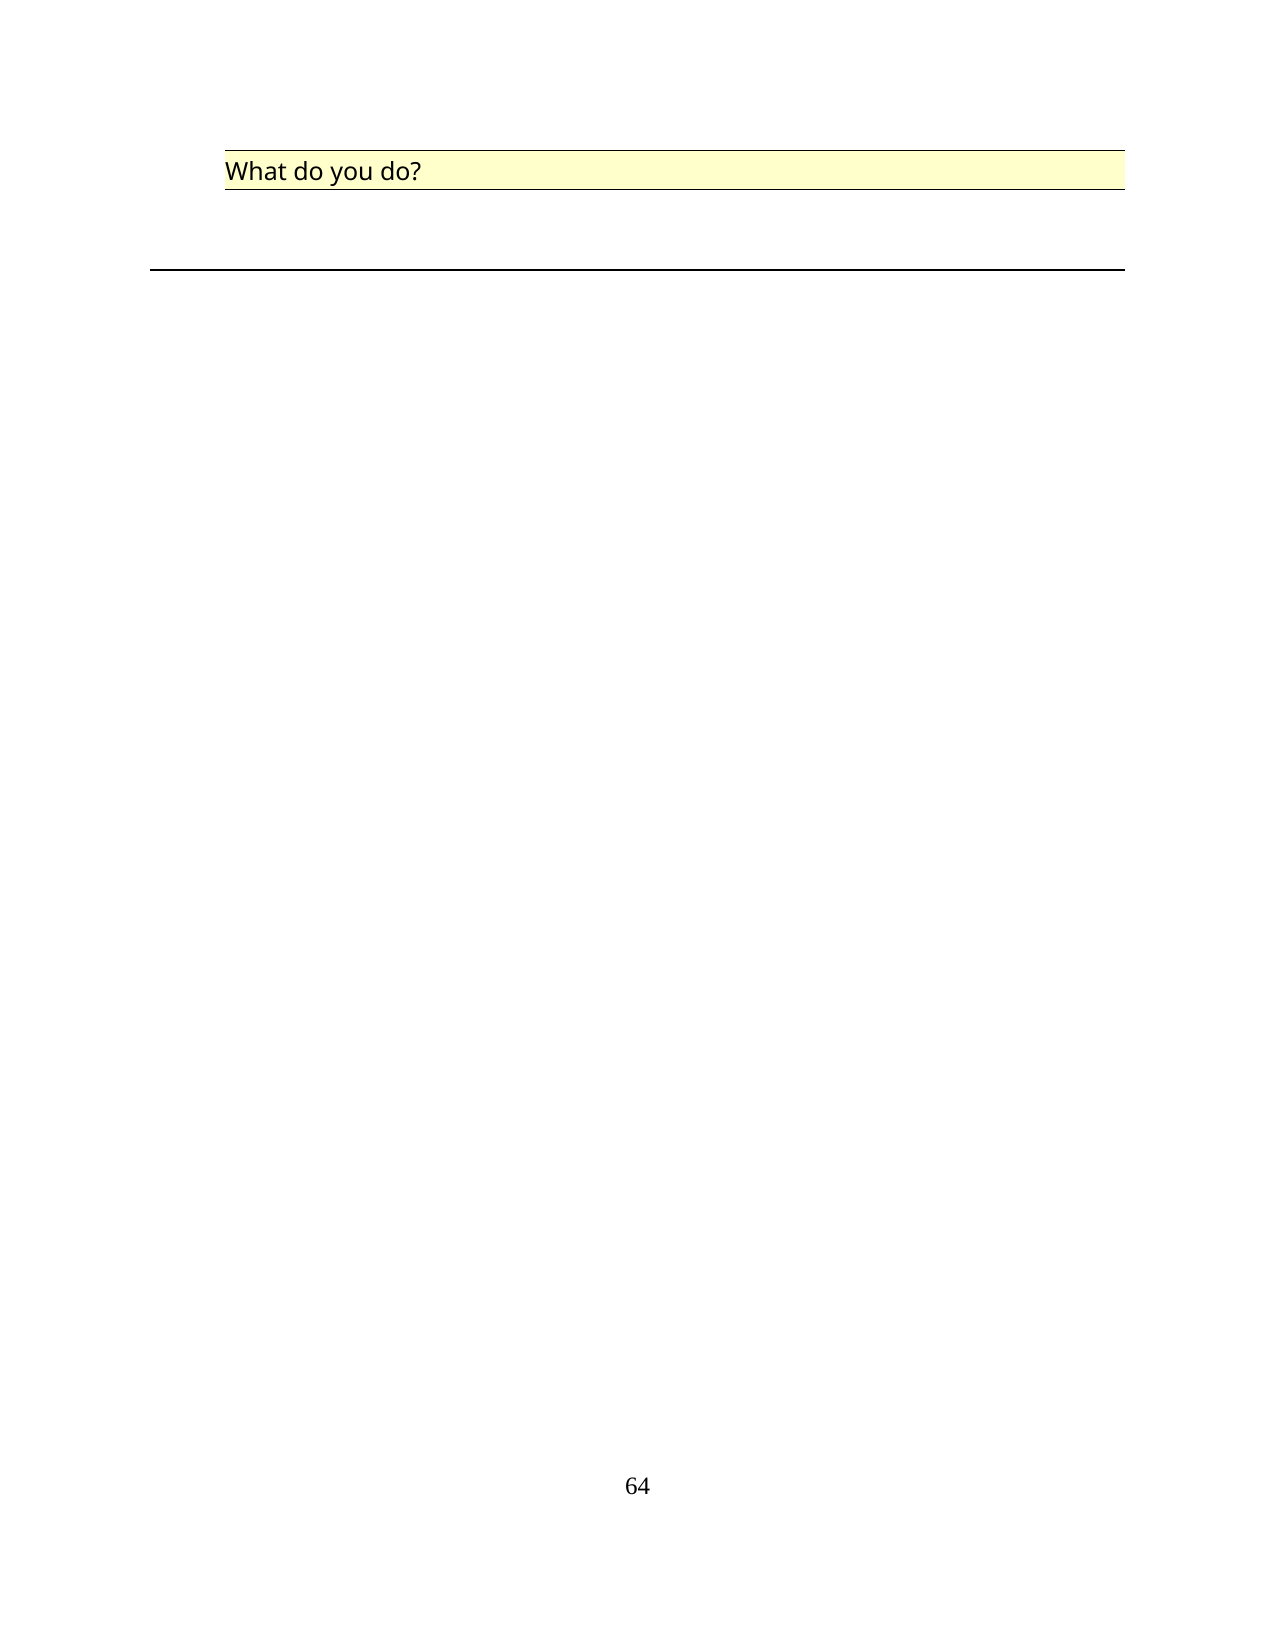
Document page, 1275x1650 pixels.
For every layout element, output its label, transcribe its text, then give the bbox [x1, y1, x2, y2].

text What do you do? [225, 151, 1125, 189]
